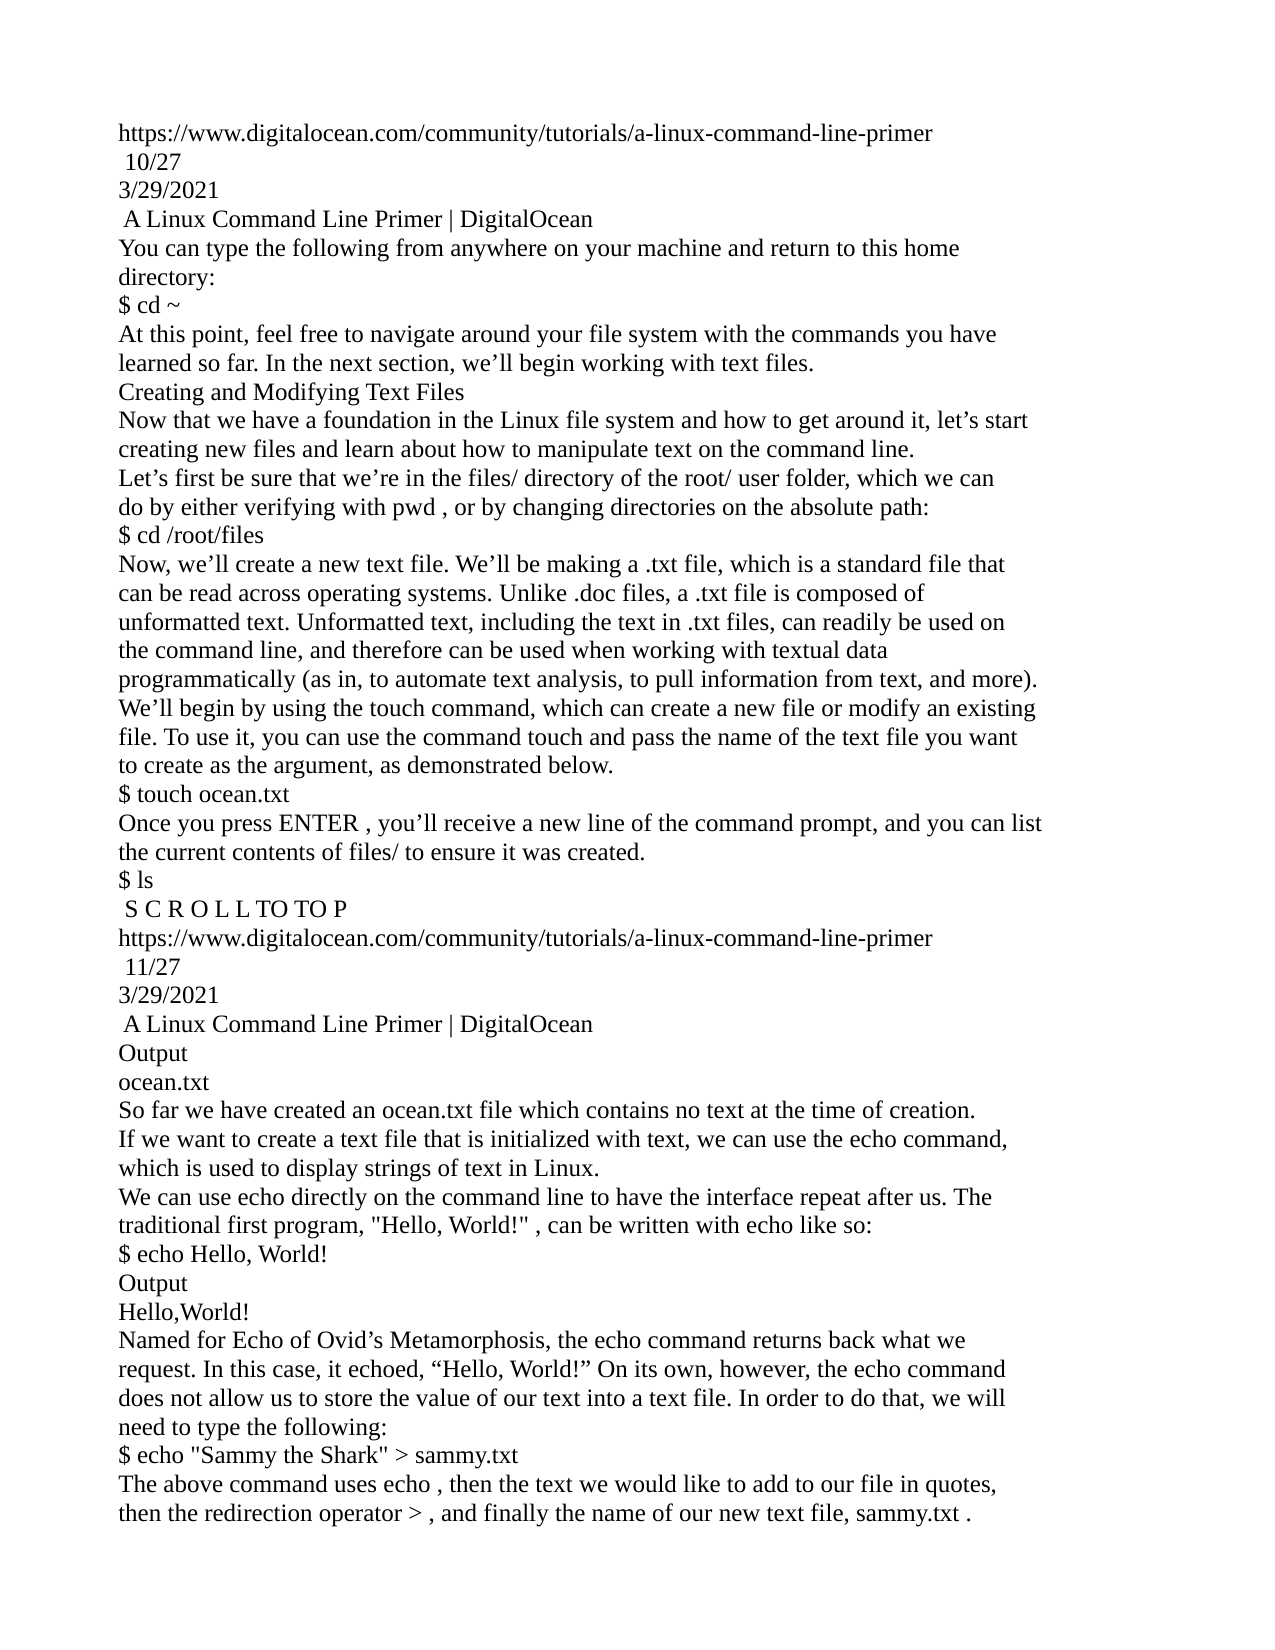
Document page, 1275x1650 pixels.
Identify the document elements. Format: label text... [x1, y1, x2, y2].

text A Linux Command Line Primer | DigitalOcean [118, 1009, 1157, 1038]
text directory: [118, 262, 1157, 291]
text to create as the argument, as demonstrated below. [118, 751, 1157, 779]
text Output [118, 1268, 1157, 1297]
text $ cd ~ [118, 291, 1157, 319]
text So far we have created an ocean.txt file which contains no text at the time of creation. [118, 1096, 1157, 1124]
text Output [118, 1038, 1157, 1067]
text $ echo "Sammy the Shark" > sammy.txt [118, 1441, 1157, 1469]
text the current contents of files/ to ensure it was created. [118, 837, 1157, 866]
text 10/27 [118, 147, 1157, 176]
text https://www.digitalocean.com/community/tutorials/a-linux-command-line-primer [118, 118, 1157, 147]
text $ touch ocean.txt [118, 779, 1157, 808]
text 3/29/2021 [118, 981, 1157, 1009]
text We can use echo directly on the command line to have the interface repeat after us. The [118, 1182, 1157, 1211]
text $ cd /root/files [118, 521, 1157, 549]
text programmatically (as in, to automate text analysis, to pull information from text, and more). [118, 664, 1157, 693]
text Named for Echo of Ovid’s Metamorphosis, the echo command returns back what we [118, 1326, 1157, 1354]
text traditional first program, "Hello, World!" , can be written with echo like so: [118, 1211, 1157, 1239]
text Now, we’ll create a new text file. We’ll be making a .txt file, which is a standard file that [118, 549, 1157, 578]
text Now that we have a foundation in the Linux file system and how to get around it, let’s start [118, 406, 1157, 434]
text A Linux Command Line Primer | DigitalOcean [118, 204, 1157, 233]
text the command line, and therefore can be used when working with textual data [118, 636, 1157, 664]
text At this point, feel free to navigate around your file system with the commands you have [118, 319, 1157, 348]
text You can type the following from anywhere on your machine and return to this home [118, 233, 1157, 262]
text learned so far. In the next section, we’ll begin working with text files. [118, 348, 1157, 377]
text $ echo Hello, World! [118, 1239, 1157, 1268]
text Creating and Modifying Text Files [118, 377, 1157, 406]
text https://www.digitalocean.com/community/tutorials/a-linux-command-line-primer [118, 923, 1157, 952]
text can be read across operating systems. Unlike .doc files, a .txt file is composed of [118, 578, 1157, 607]
text creating new files and learn about how to manipulate text on the command line. [118, 434, 1157, 463]
text S C R O L L TO TO P [118, 894, 1157, 923]
text $ ls [118, 866, 1157, 894]
text The above command uses echo , then the text we would like to add to our file in quotes, [118, 1469, 1157, 1498]
text Let’s first be sure that we’re in the files/ directory of the root/ user folder, which we can [118, 463, 1157, 492]
text which is used to display strings of text in Linux. [118, 1153, 1157, 1182]
text do by either verifying with pwd , or by changing directories on the absolute path: [118, 492, 1157, 521]
text We’ll begin by using the touch command, which can create a new file or modify an existing [118, 693, 1157, 722]
text ocean.txt [118, 1067, 1157, 1096]
text then the redirection operator > , and finally the name of our new text file, sammy.txt . [118, 1498, 1157, 1527]
text need to type the following: [118, 1412, 1157, 1441]
text file. To use it, you can use the command touch and pass the name of the text file you want [118, 722, 1157, 751]
text 3/29/2021 [118, 176, 1157, 204]
text request. In this case, it echoed, “Hello, World!” On its own, however, the echo command [118, 1354, 1157, 1383]
text does not allow us to store the value of our text into a text file. In order to do that, we will [118, 1383, 1157, 1412]
text Once you press ENTER , you’ll receive a new line of the command prompt, and you can list [118, 808, 1157, 837]
text If we want to create a text file that is initialized with text, we can use the echo command, [118, 1124, 1157, 1153]
text 11/27 [118, 952, 1157, 981]
text Hello,World! [118, 1297, 1157, 1326]
text unformatted text. Unformatted text, including the text in .txt files, can readily be used on [118, 607, 1157, 636]
